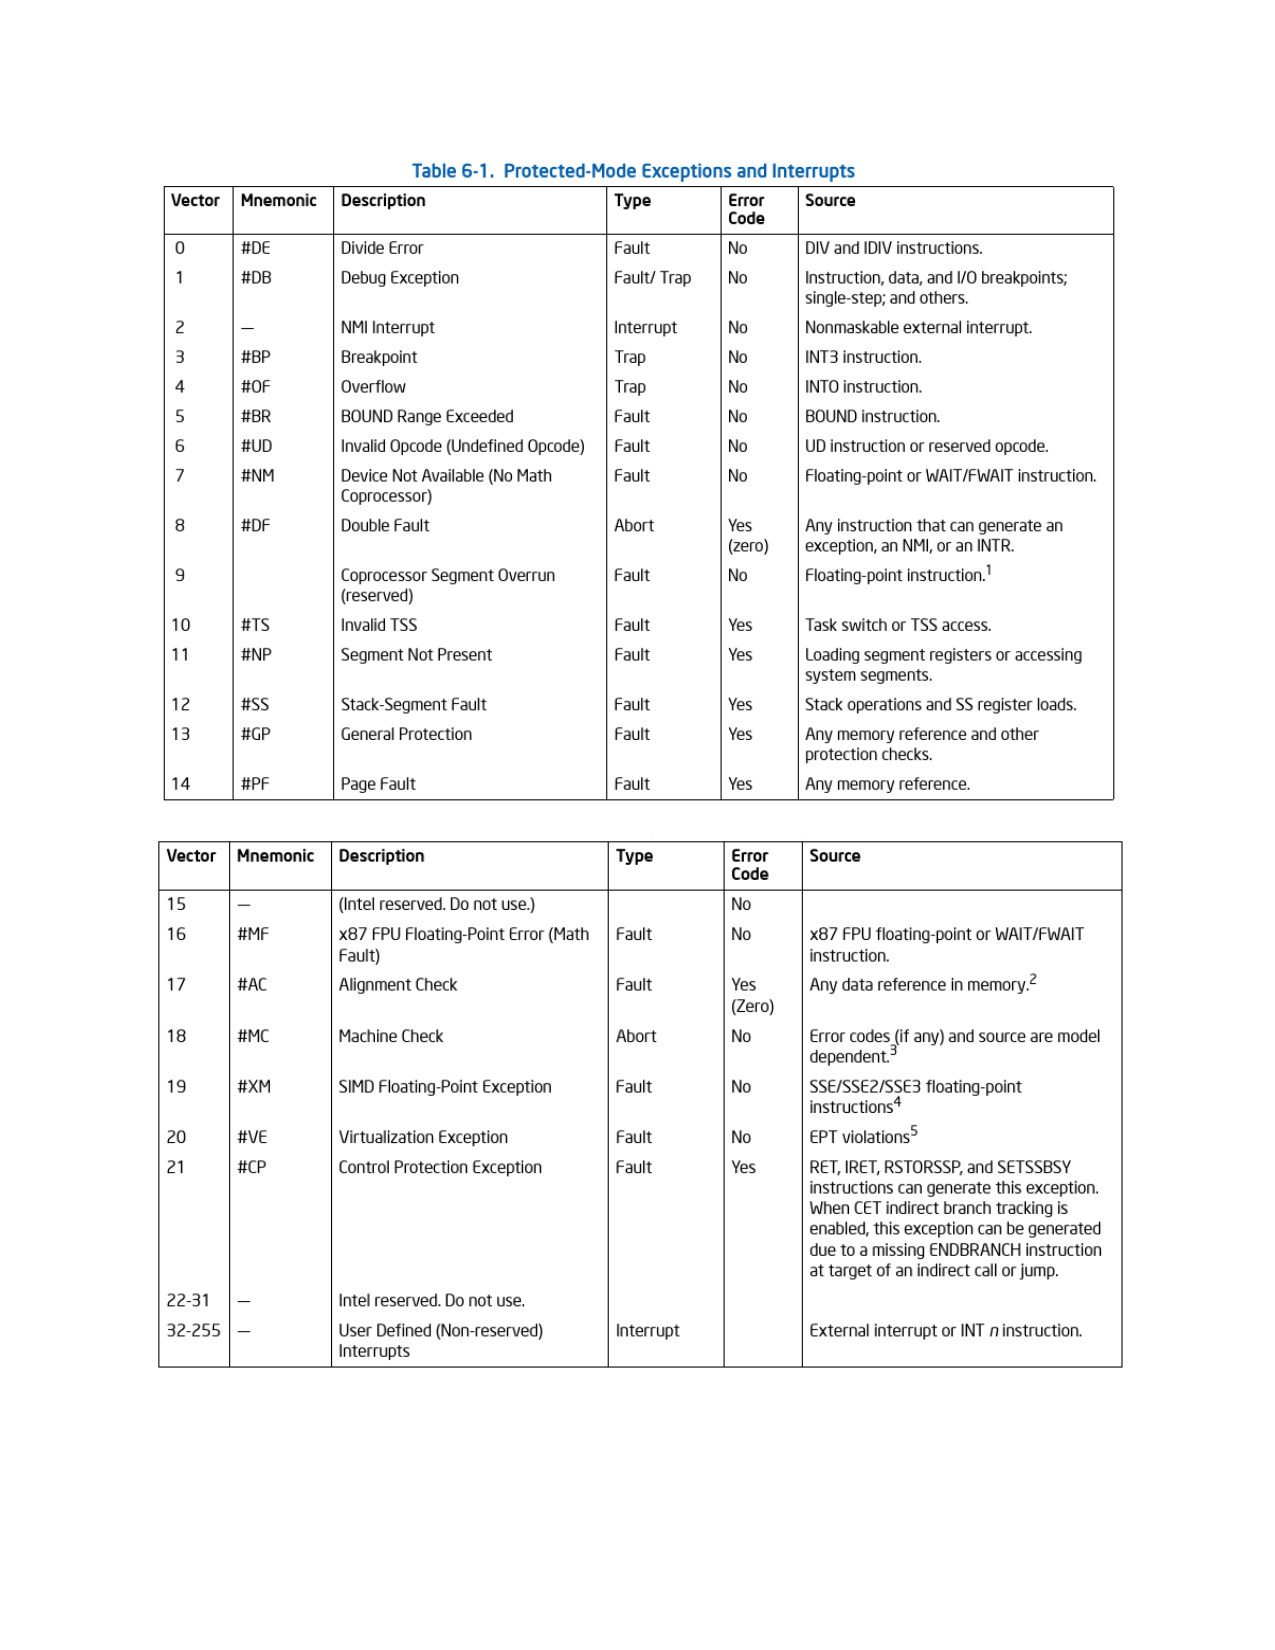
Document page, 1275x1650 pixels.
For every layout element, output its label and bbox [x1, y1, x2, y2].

picture [150, 150, 1125, 811]
picture [153, 837, 1128, 1373]
